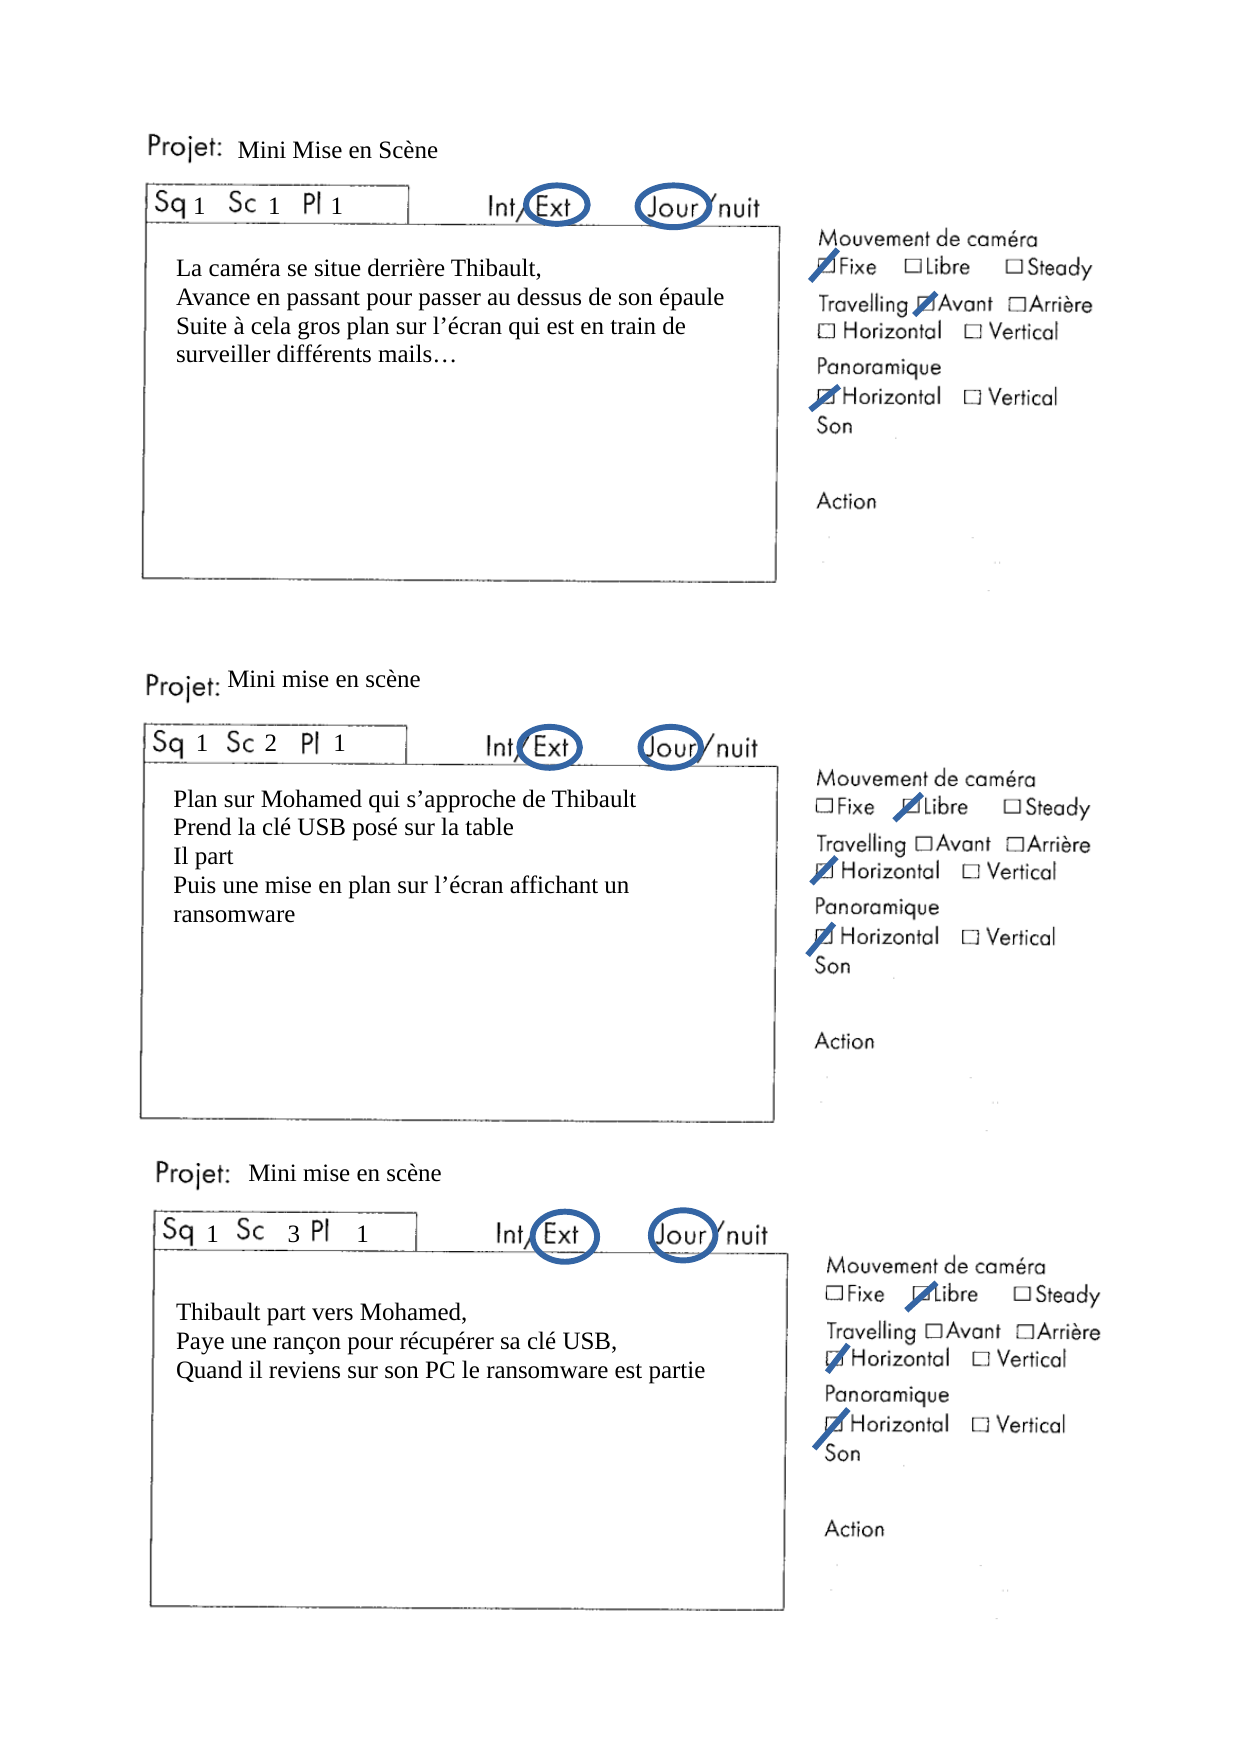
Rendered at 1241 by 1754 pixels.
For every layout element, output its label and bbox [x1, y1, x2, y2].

picture [116, 658, 1131, 1634]
picture [118, 118, 1123, 606]
